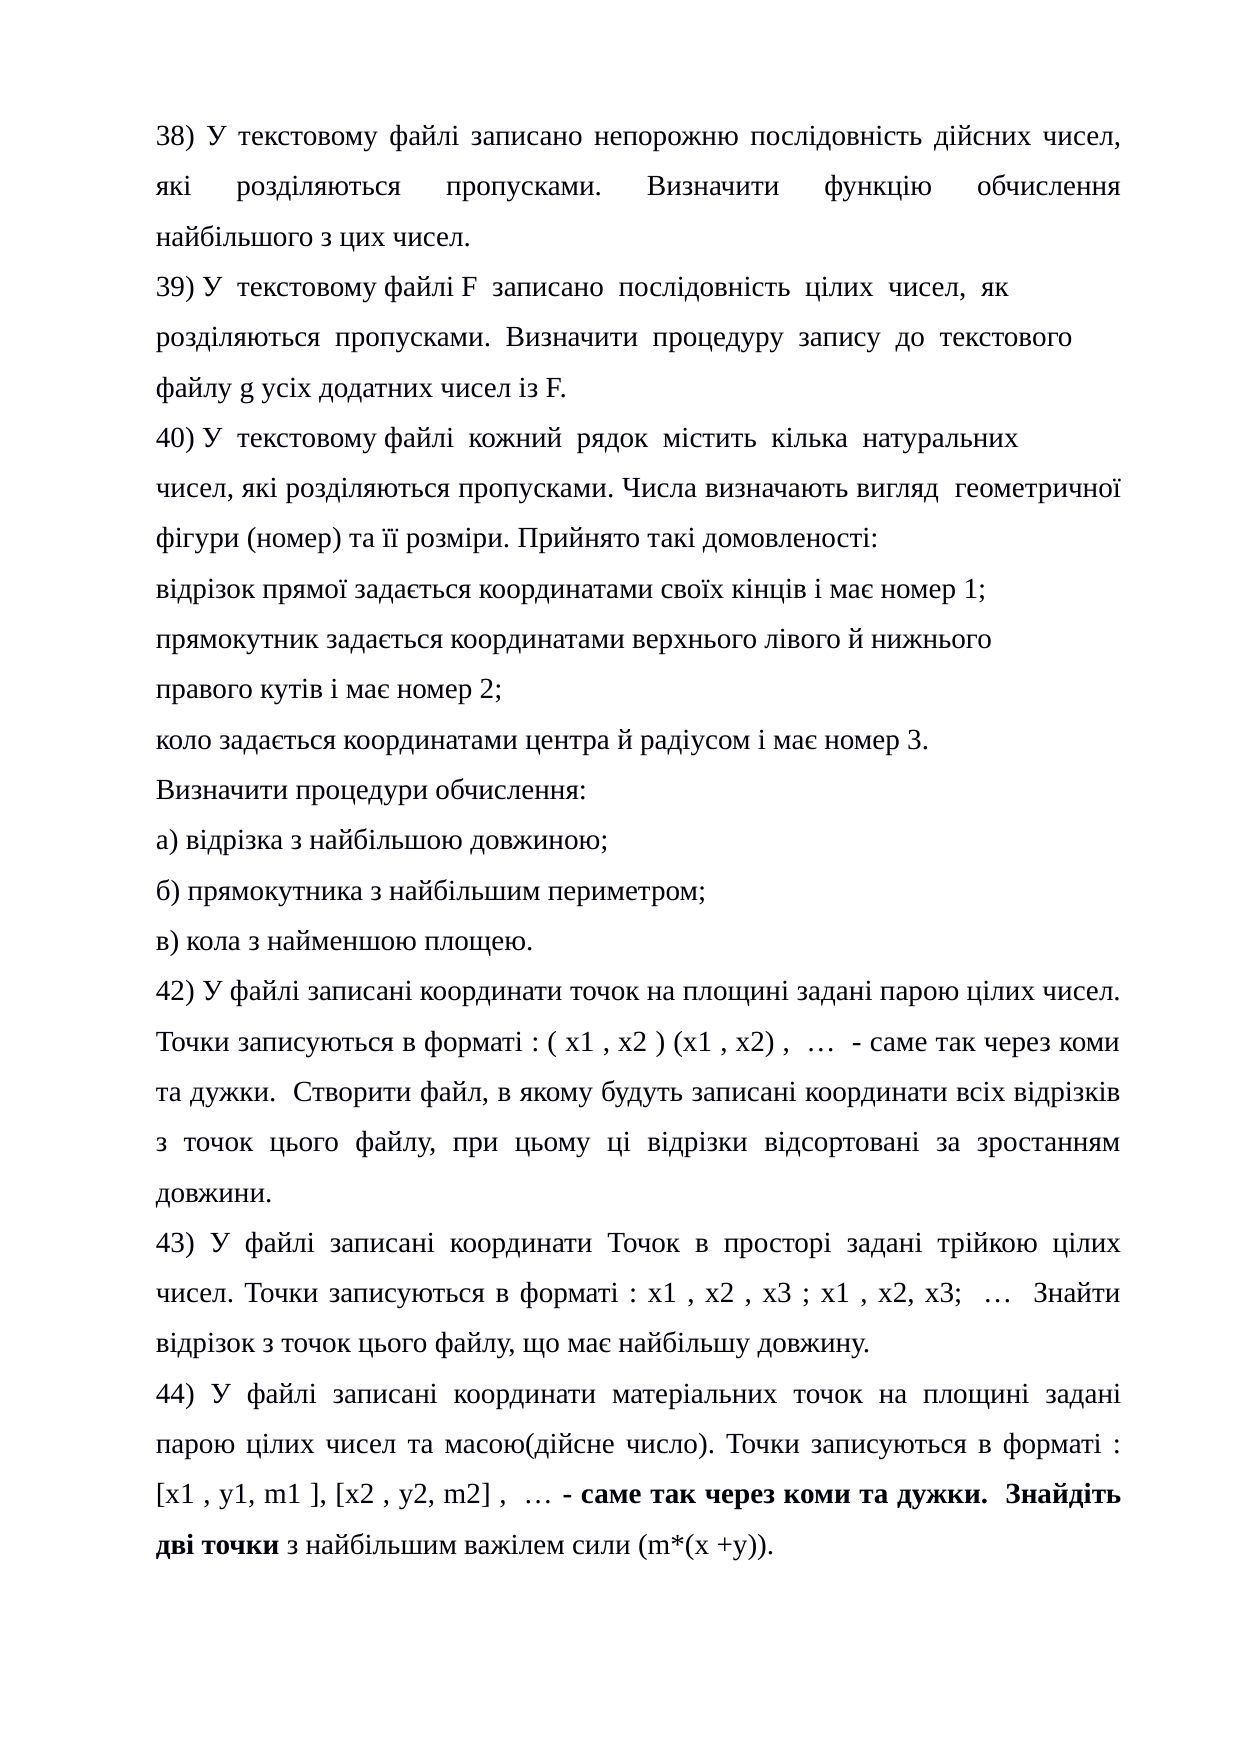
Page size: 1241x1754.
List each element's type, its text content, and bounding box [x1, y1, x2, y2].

text Визначити процедури обчислення: [156, 772, 1122, 806]
text 44) У файлі записані координати матеріальних точок на площині задані парою цілих чисел та масою(дійсне число). Точки записуються в форматі : [х1 , y1, m1 ], [х2 , y2, m2] , … - саме так через коми та дужки. Знайдіть дві точки з найбільшим важілем сили (m*(х +y)). [156, 1376, 1122, 1560]
text 40) У текстовому файлі кожний рядок містить кілька натуральних [156, 420, 1122, 453]
text 39) У текстовому файлі F записано послідовність цілих чисел, як [156, 269, 1122, 303]
text розділяються пропусками. Визначити процедуру запису до текстового [156, 319, 1122, 353]
text а) відрізка з найбільшою довжиною; [156, 822, 1122, 856]
text б) прямокутника з найбільшим периметром; [156, 873, 1122, 906]
text 38) У текстовому файлі записано непорожню послідовність дійсних чисел, які розділяються пропусками. Визначити функцію обчислення найбільшого з цих чисел. [156, 118, 1122, 252]
text прямокутник задається координатами верхнього лівого й нижнього [156, 621, 1122, 655]
text коло задається координатами центра й радіусом і має номер 3. [156, 722, 1122, 755]
text в) кола з найменшою площею. [156, 923, 1122, 957]
text чисел, які розділяються пропусками. Числа визначають вигляд геометричної фігури (номер) та її розміри. Прийнято такі домовленості: [156, 470, 1122, 554]
text 42) У файлі записані координати точок на площині задані парою цілих чисел. Точки записуються в форматі : ( х1 , х2 ) (х1 , х2) , … - саме так через коми та дужки. Створити файл, в якому будуть записані координати всіх відрізків з точок цього файлу, при цьому ці відрізки відсортовані за зростанням довжини. [156, 973, 1122, 1208]
text 43) У файлі записані координати Точок в просторі задані трійкою цілих чисел. Точки записуються в форматі : х1 , х2 , х3 ; х1 , х2, х3; … Знайти відрізок з точок цього файлу, що має найбільшу довжину. [156, 1225, 1122, 1359]
text правого кутів і має номер 2; [156, 672, 1122, 705]
text відрізок прямої задається координатами своїх кінців і має номер 1; [156, 571, 1122, 604]
text файлу g усіх додатних чисел із F. [156, 370, 1122, 403]
